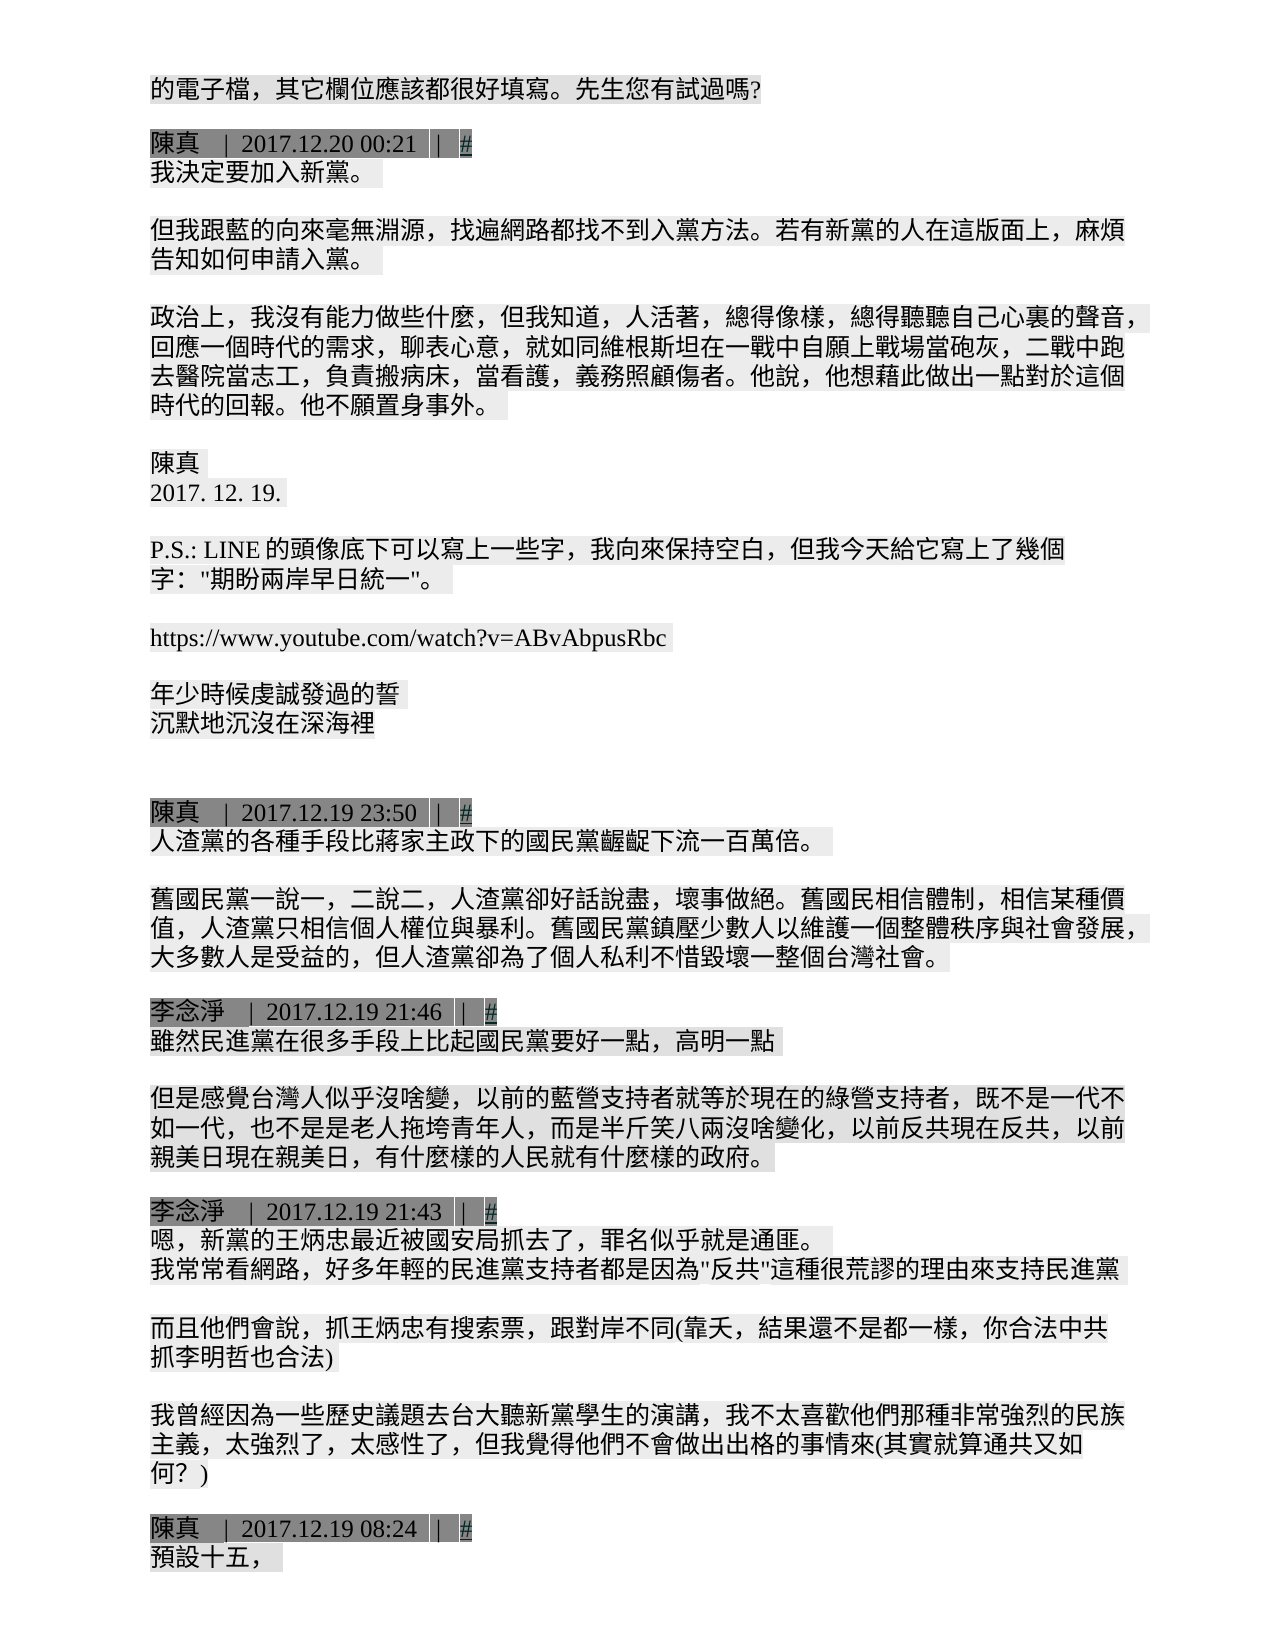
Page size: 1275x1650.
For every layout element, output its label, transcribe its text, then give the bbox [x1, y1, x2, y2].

text 的電子檔，其它欄位應該都很好填寫。先生您有試過嗎? [150, 75, 1125, 104]
text 人渣黨的各種手段比蔣家主政下的國民黨齷齪下流一百萬倍。 舊國民黨一說一，二說二，人渣黨卻好話說盡，壞事做絕。舊國民相信體制，相信某種價值，人渣黨只相信個人權位與暴利。舊國民黨鎮壓少數人以維護一個整體秩序與社會發展，大多數人是受益的，但人渣黨卻為了個人私利不惜毀壞一整個台灣社會。 [150, 827, 1125, 972]
text 陳真 | 2017.12.19 23:50 | # [150, 798, 1125, 827]
text 李念淨 | 2017.12.19 21:46 | # [150, 997, 1125, 1027]
text 陳真 | 2017.12.20 00:21 | # [150, 129, 1125, 158]
text 雖然民進黨在很多手段上比起國民黨要好一點，高明一點 但是感覺台灣人似乎沒啥變，以前的藍營支持者就等於現在的綠營支持者，既不是一代不如一代，也不是是老人拖垮青年人，而是半斤笑八兩沒啥變化，以前反共現在反共，以前親美日現在親美日，有什麼樣的人民就有什麼樣的政府。 [150, 1027, 1125, 1172]
text 我決定要加入新黨。 但我跟藍的向來毫無淵源，找遍網路都找不到入黨方法。若有新黨的人在這版面上，麻煩告知如何申請入黨。 政治上，我沒有能力做些什麼，但我知道，人活著，總得像樣，總得聽聽自己心裏的聲音，回應一個時代的需求，聊表心意，就如同維根斯坦在一戰中自願上戰場當砲灰，二戰中跑去醫院當志工，負責搬病床，當看護，義務照顧傷者。他說，他想藉此做出一點對於這個時代的回報。他不願置身事外。 陳真 2017. 12. 19. P.S.: LINE的頭像底下可以寫上一些字，我向來保持空白，但我今天給它寫上了幾個字："期盼兩岸早日統一"。 https://www.youtube.com/watch?v=ABvAbpusRbc 年少時候虔誠發過的誓 沉默地沉沒在深海裡 [150, 158, 1125, 739]
text 陳真 | 2017.12.19 08:24 | # [150, 1514, 1125, 1543]
text 嗯，新黨的王炳忠最近被國安局抓去了，罪名似乎就是通匪。 我常常看網路，好多年輕的民進黨支持者都是因為"反共"這種很荒謬的理由來支持民進黨 而且他們會說，抓王炳忠有搜索票，跟對岸不同(靠夭，結果還不是都一樣，你合法中共抓李明哲也合法) 我曾經因為一些歷史議題去台大聽新黨學生的演講，我不太喜歡他們那種非常強烈的民族主義，太強烈了，太感性了，但我覺得他們不會做出出格的事情來(其實就算通共又如何？) [150, 1226, 1125, 1489]
text 李念淨 | 2017.12.19 21:43 | # [150, 1197, 1125, 1226]
